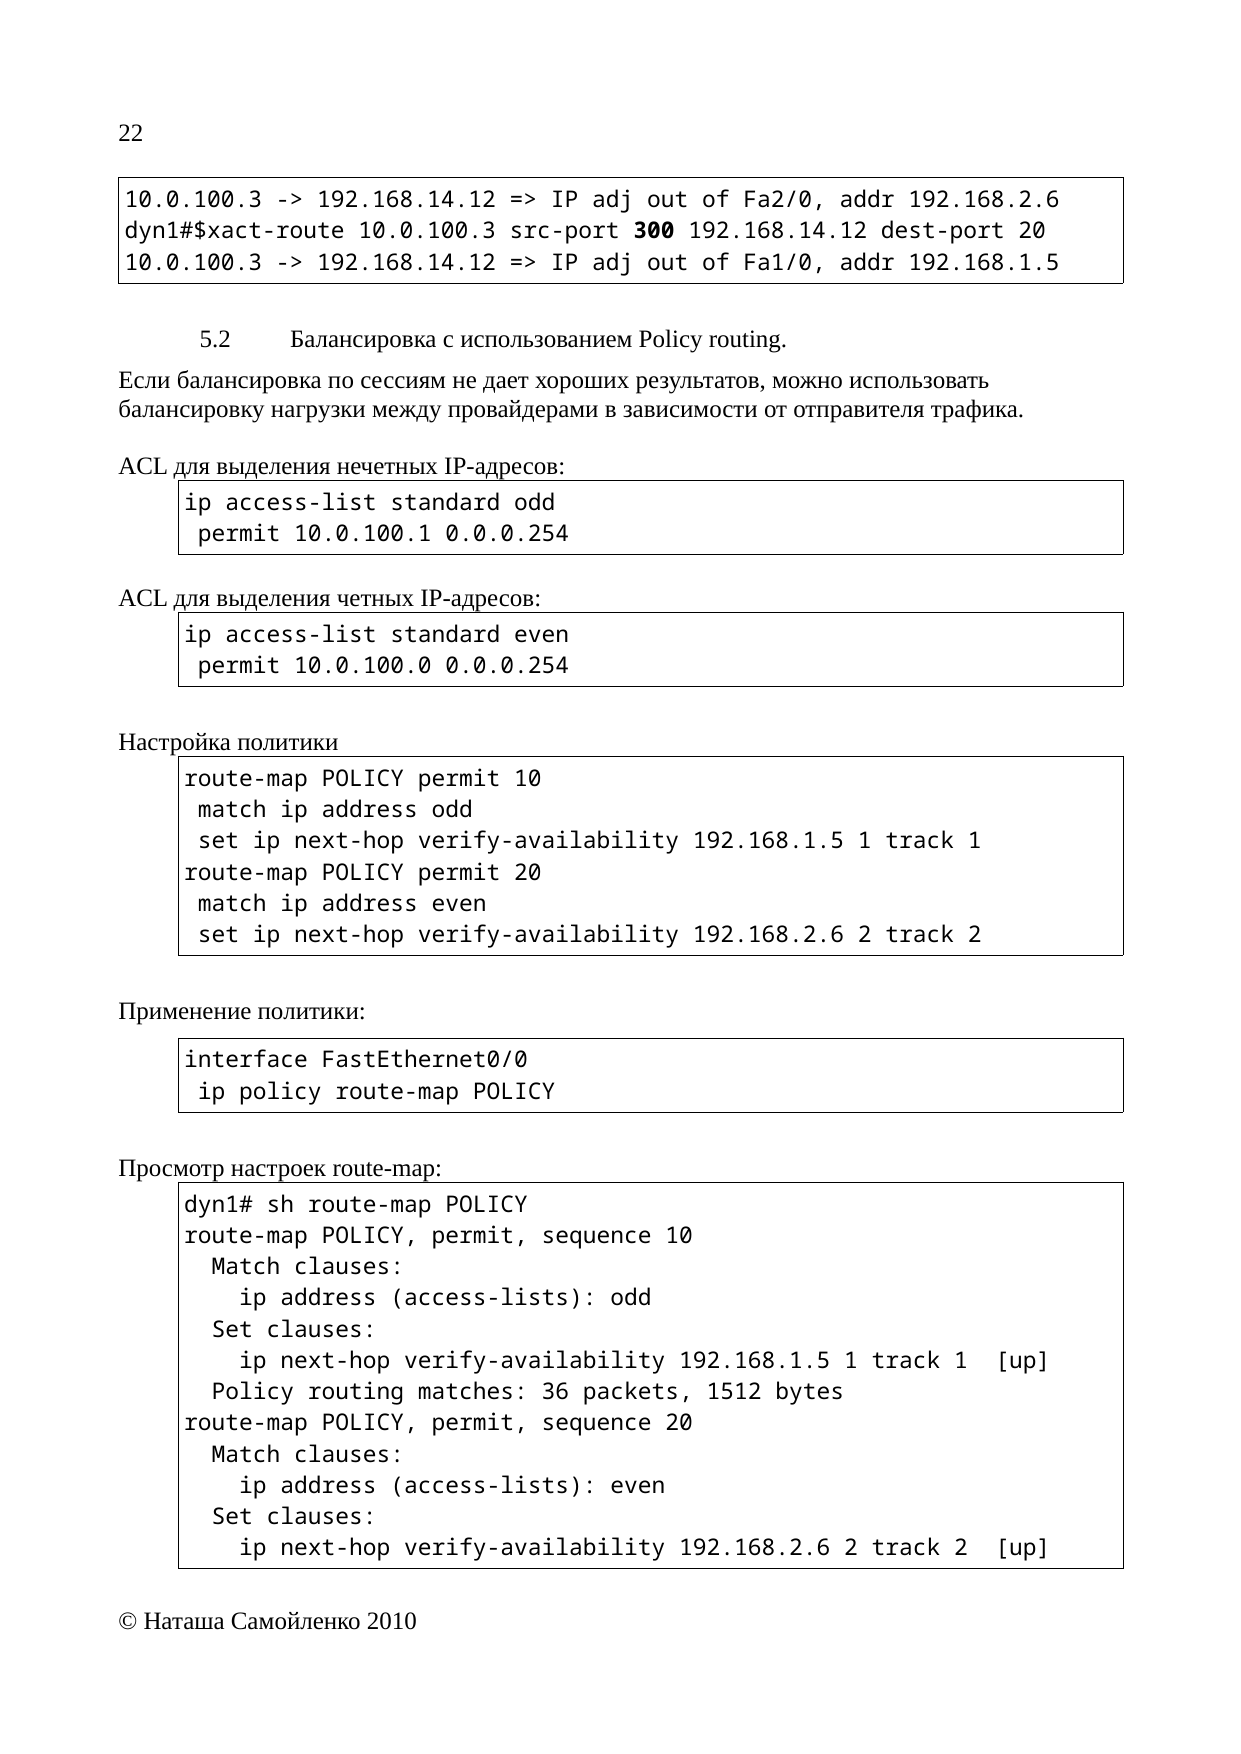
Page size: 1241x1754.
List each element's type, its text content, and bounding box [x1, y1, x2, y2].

table_header interface FastEthernet0/0 ip policy route-map POLICY [179, 1039, 1123, 1112]
table_header route-map POLICY permit 10 match ip address odd set ip next-hop verify-availability 192.168.1.5 1 track 1 route-map POLICY permit 20 match ip address even set ip next-hop verify-availability 192.168.2.6 2 track 2 [179, 757, 1123, 955]
table_header dyn1# sh route-map POLICY route-map POLICY, permit, sequence 10 Match clauses: ip address (access-lists): odd Set clauses: ip next-hop verify-availability 192.168.1.5 1 track 1 [up] Policy routing matches: 36 packets, 1512 bytes route-map POLICY, permit, sequence 20 Match clauses: ip address (access-lists): even Set clauses: ip next-hop verify-availability 192.168.2.6 2 track 2 [up] [179, 1183, 1123, 1568]
text Настройка политики [118, 727, 1122, 756]
table_header ip access-list standard odd permit 10.0.100.1 0.0.0.254 [179, 481, 1123, 554]
text Если балансировка по сессиям не дает хороших результатов, можно использовать балансировку нагрузки между провайдерами в зависимости от отправителя трафика. [118, 365, 1122, 422]
text ACL для выделения нечетных IP-адресов: [118, 451, 1122, 480]
text ACL для выделения четных IP-адресов: [118, 583, 1122, 612]
list Балансировка с использованием Policy routing. [193, 324, 1122, 352]
text Просмотр настроек route-map: [118, 1153, 1122, 1182]
table_header 10.0.100.3 -> 192.168.14.12 => IP adj out of Fa2/0, addr 192.168.2.6 dyn1#$xact-route 10.0.100.3 src-port 300 192.168.14.12 dest-port 20 10.0.100.3 -> 192.168.14.12 => IP adj out of Fa1/0, addr 192.168.1.5 [119, 178, 1123, 282]
text Применение политики: [118, 996, 1122, 1025]
table_header ip access-list standard even permit 10.0.100.0 0.0.0.254 [179, 613, 1123, 686]
